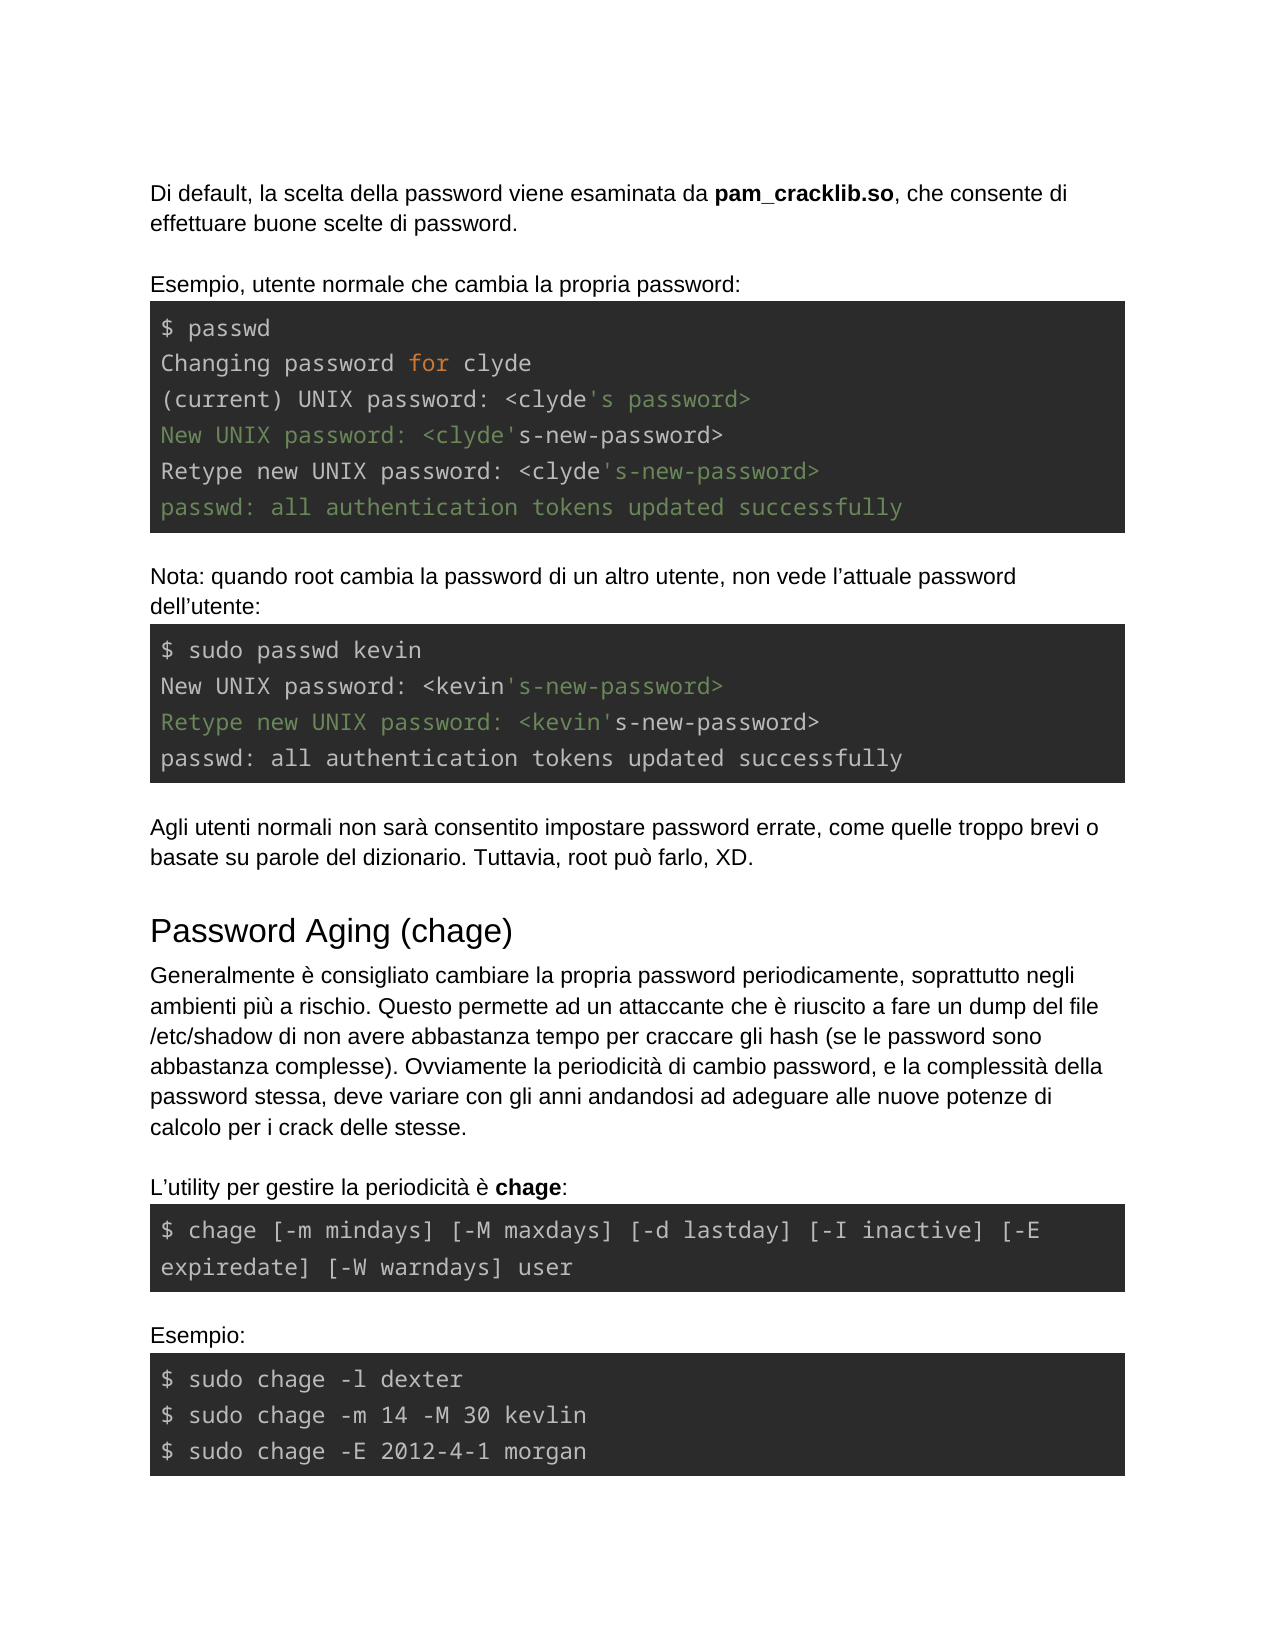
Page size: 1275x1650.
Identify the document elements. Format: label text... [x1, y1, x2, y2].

table_header $ passwd Changing password for clyde (current) UNIX password: <clyde's password> New UNIX password: <clyde's-new-password> Retype new UNIX password: <clyde's-new-password> passwd: all authentication tokens updated successfully [150, 301, 1125, 533]
table_header $ sudo chage -l dexter $ sudo chage -m 14 -M 30 kevlin $ sudo chage -E 2012-4-1 morgan [150, 1353, 1125, 1476]
table_header $ sudo passwd kevin New UNIX password: <kevin's-new-password> Retype new UNIX password: <kevin's-new-password> passwd: all authentication tokens updated successfully [150, 624, 1125, 783]
text Agli utenti normali non sarà consentito impostare password errate, come quelle troppo brevi o basate su parole del dizionario. Tuttavia, root può farlo, XD. [150, 813, 1125, 870]
text Nota: quando root cambia la password di un altro utente, non vede l’attuale password dell’utente: [150, 563, 1125, 619]
table_header $ chage [-m mindays] [-M maxdays] [-d lastday] [-I inactive] [-E expiredate] [-W warndays] user [150, 1204, 1125, 1292]
text Esempio: [150, 1322, 1125, 1349]
text Di default, la scelta della password viene esaminata da pam_cracklib.so, che consente di effettuare buone scelte di password. [150, 180, 1125, 237]
text Generalmente è consigliato cambiare la propria password periodicamente, soprattutto negli ambienti più a rischio. Questo permette ad un attaccante che è riuscito a fare un dump del file /etc/shadow di non avere abbastanza tempo per craccare gli hash (se le password sono abbastanza complesse). Ovviamente la periodicità di cambio password, e la complessità della password stessa, deve variare con gli anni andandosi ad adeguare alle nuove potenze di calcolo per i crack delle stesse. [150, 962, 1125, 1140]
text Esempio, utente normale che cambia la propria password: [150, 271, 1125, 297]
text L’utility per gestire la periodicità è chage: [150, 1174, 1125, 1200]
subtitle Password Aging (chage) [150, 911, 1125, 950]
